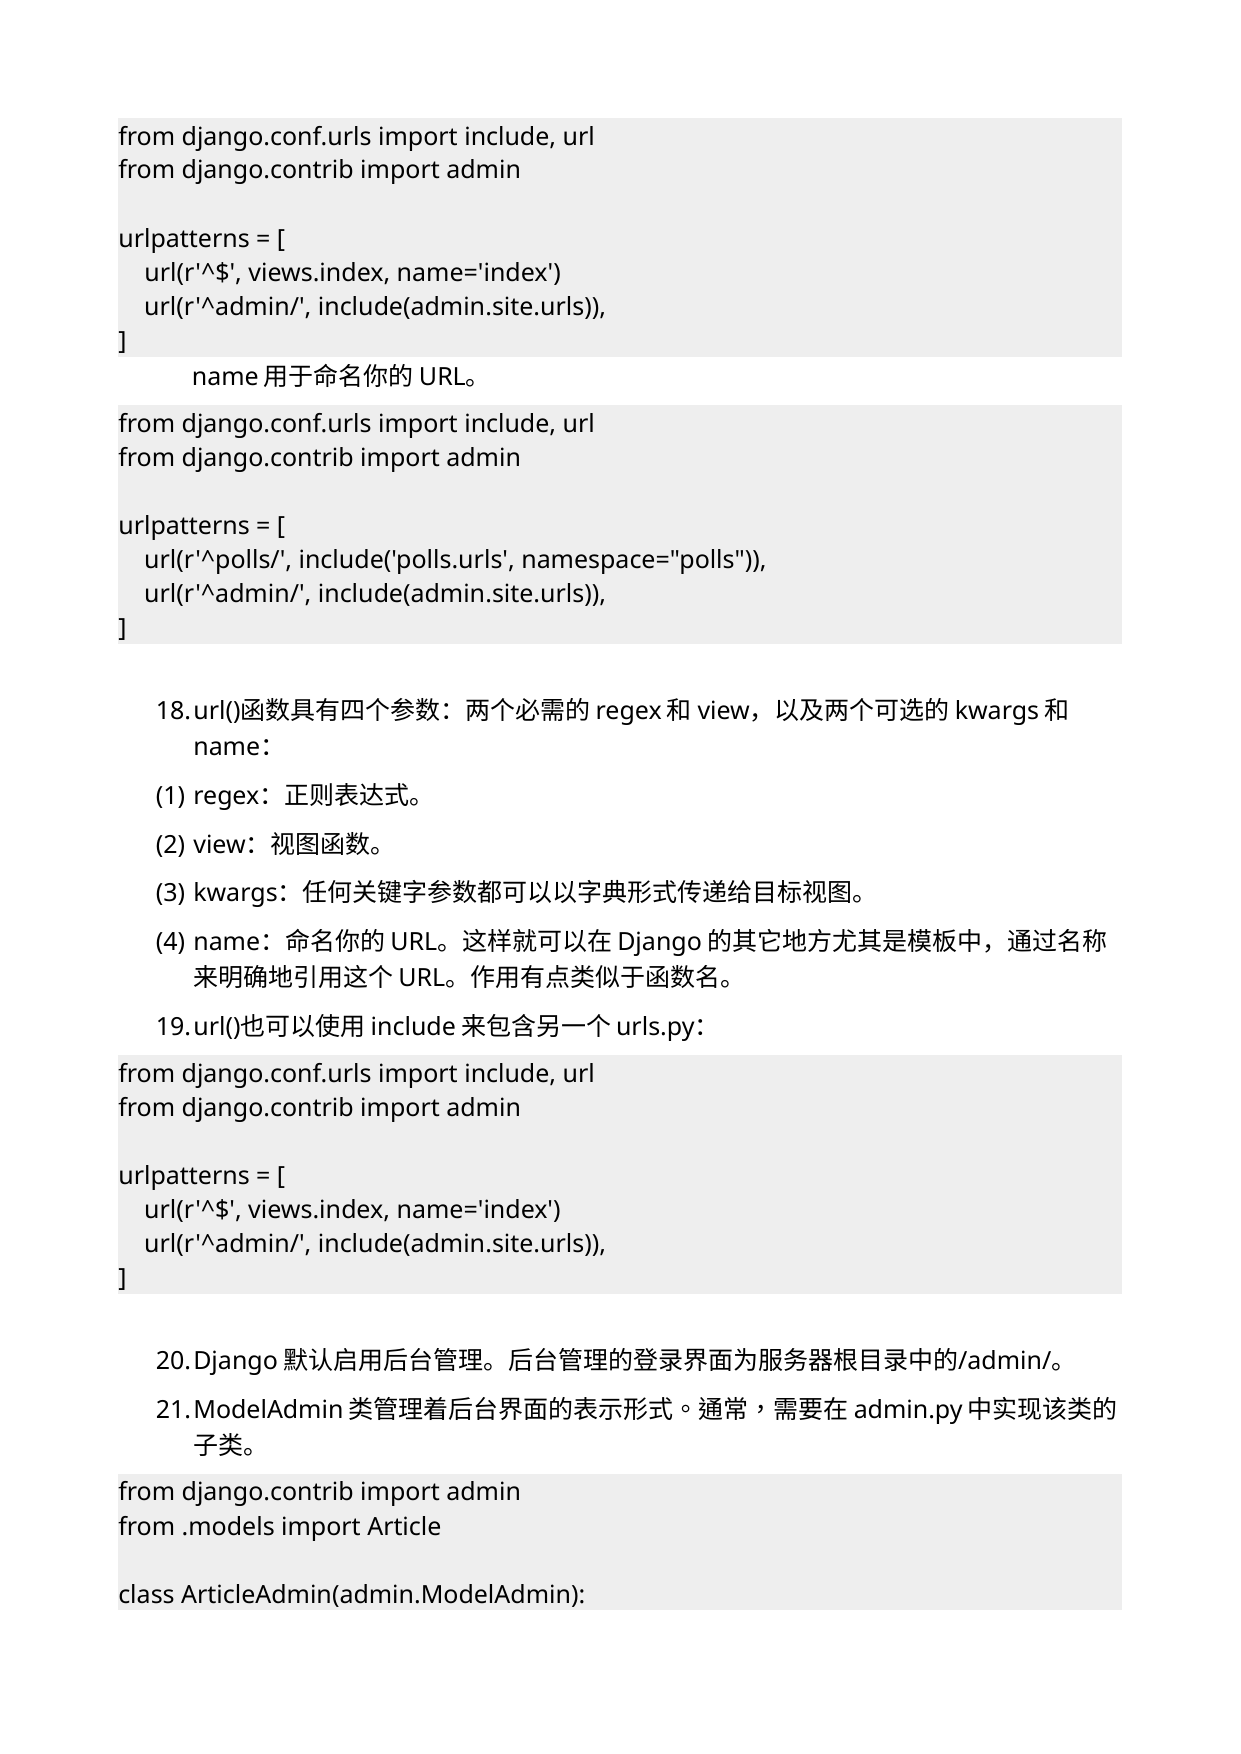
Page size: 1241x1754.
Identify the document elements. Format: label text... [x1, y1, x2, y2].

table_header from django.conf.urls import include, url from django.contrib import admin urlpatterns = [ url(r'^$', views.index, name='index') url(r'^admin/', include(admin.site.urls)), ] [118, 1055, 1122, 1294]
list url()函数具有四个参数：两个必需的regex和 view，以及两个可选的kwargs和name： [156, 690, 1122, 763]
list name：命名你的URL。这样就可以在Django的其它地方尤其是模板中，通过名称来明确地引用这个URL。作用有点类似于函数名。 [156, 922, 1122, 994]
text name用于命名你的URL。 [118, 357, 1122, 393]
table_header from django.conf.urls import include, url from django.contrib import admin urlpatterns = [ url(r'^polls/', include('polls.urls', namespace="polls")), url(r'^admin/', include(admin.site.urls)), ] [118, 405, 1122, 644]
list Django默认启用后台管理。后台管理的登录界面为服务器根目录中的/admin/。 [156, 1340, 1122, 1377]
list regex：正则表达式。 [156, 775, 1122, 812]
table_header from django.contrib import admin from .models import Article class ArticleAdmin(admin.ModelAdmin): [118, 1474, 1122, 1610]
list ModelAdmin类管理着后台界面的表示形式。通常，需要在admin.py中实现该类的子类。 [156, 1389, 1122, 1462]
list kwargs：任何关键字参数都可以以字典形式传递给目标视图。 [156, 873, 1122, 909]
list url()也可以使用include来包含另一个urls.py： [156, 1007, 1122, 1043]
list view：视图函数。 [156, 824, 1122, 860]
table_header from django.conf.urls import include, url from django.contrib import admin urlpatterns = [ url(r'^$', views.index, name='index') url(r'^admin/', include(admin.site.urls)), ] [118, 118, 1122, 357]
